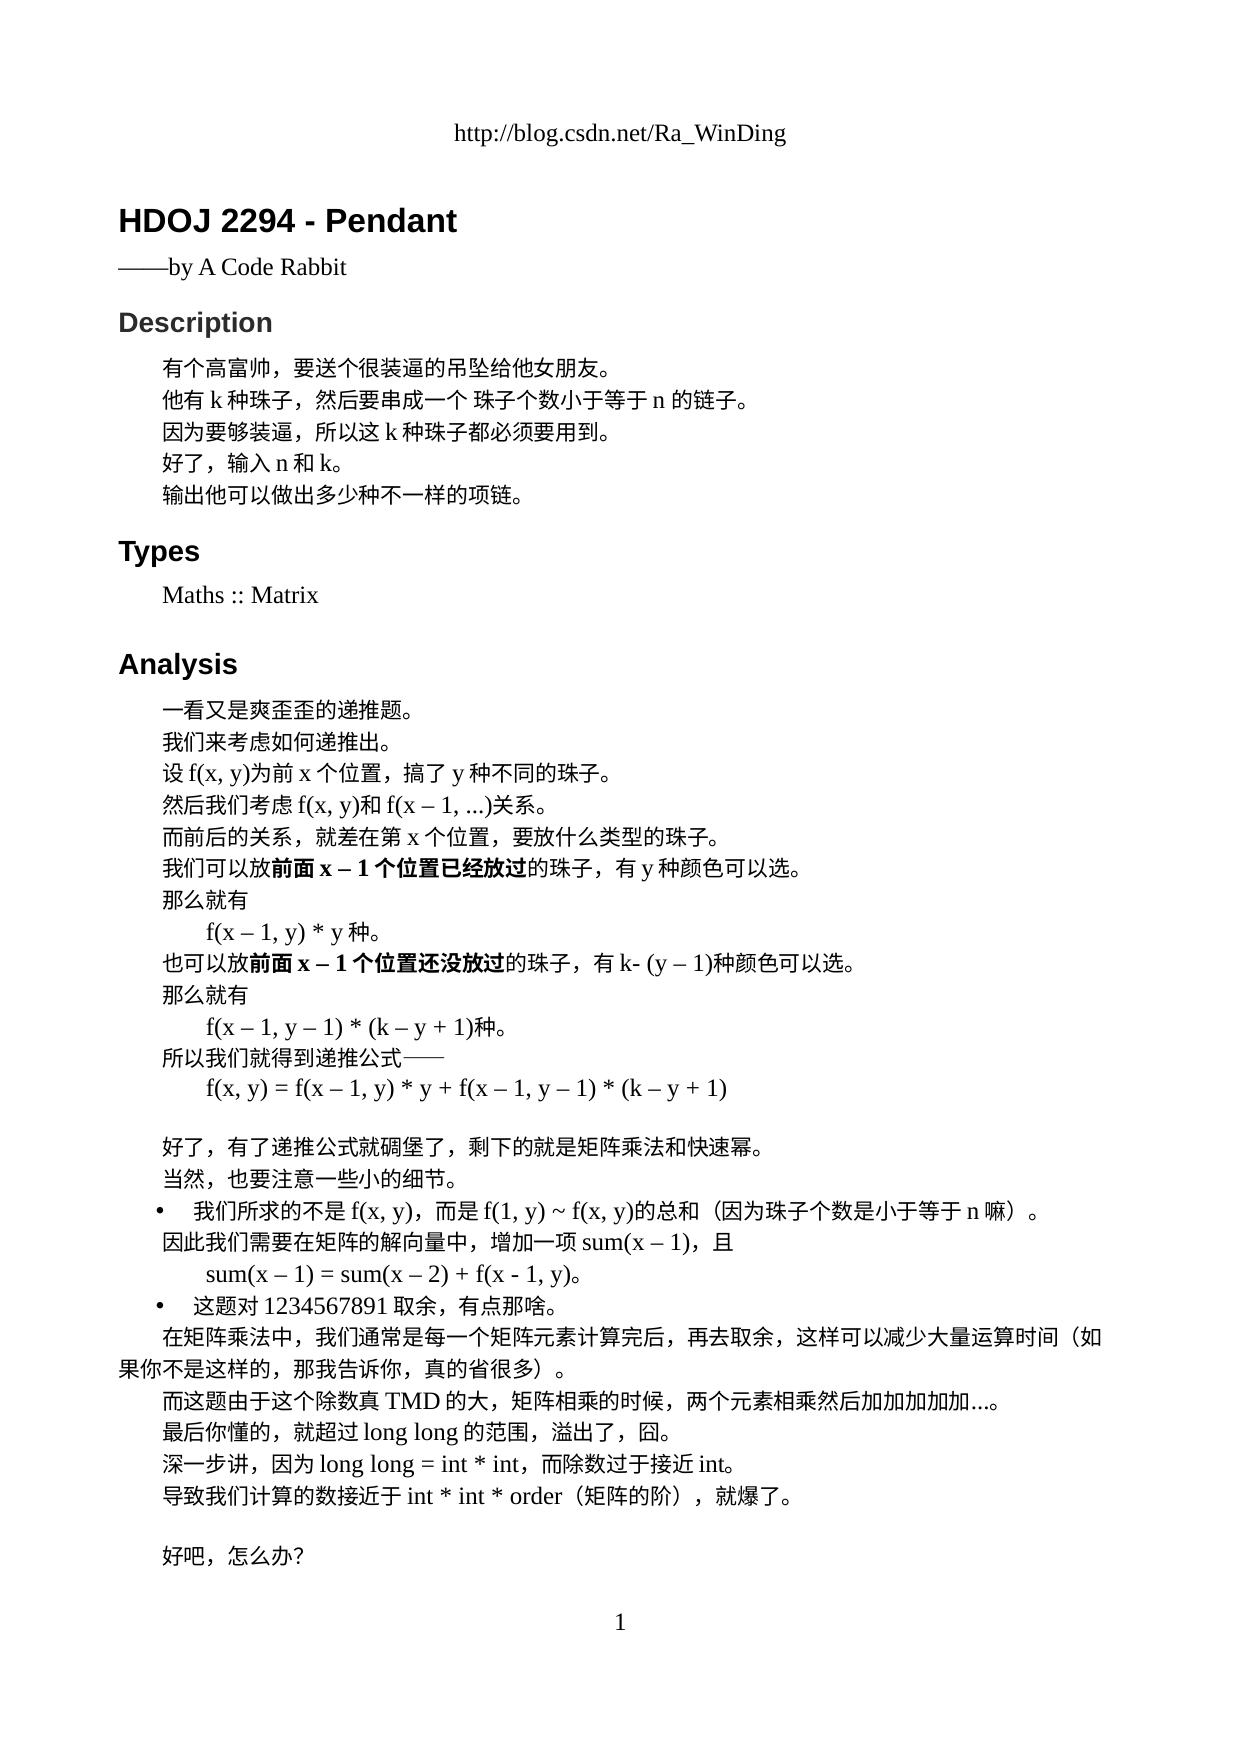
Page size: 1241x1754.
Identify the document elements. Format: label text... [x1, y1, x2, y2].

text 最后你懂的，就超过long long的范围，溢出了，囧。 [118, 1415, 1122, 1447]
text 输出他可以做出多少种不一样的项链。 [118, 478, 1122, 509]
subtitle Description [118, 306, 1122, 339]
subtitle Types [118, 534, 1122, 568]
text 那么就有 [118, 978, 1122, 1009]
text 设f(x, y)为前x个位置，搞了y种不同的珠子。 [118, 756, 1122, 788]
text 我们来考虑如何递推出。 [118, 724, 1122, 756]
subtitle Analysis [118, 647, 1122, 680]
text 我们可以放前面x – 1个位置已经放过的珠子，有y种颜色可以选。 [118, 851, 1122, 883]
subtitle HDOJ 2294 - Pendant [118, 201, 1122, 240]
text 在矩阵乘法中，我们通常是每一个矩阵元素计算完后，再去取余，这样可以减少大量运算时间（如果你不是这样的，那我告诉你，真的省很多）。 [118, 1320, 1122, 1384]
list 这题对1234567891取余，有点那啥。 [156, 1289, 1122, 1320]
text 导致我们计算的数接近于int * int * order（矩阵的阶），就爆了。 [118, 1479, 1122, 1510]
text 好了，输入n和k。 [118, 446, 1122, 478]
text 那么就有 [118, 883, 1122, 914]
list 我们所求的不是f(x, y)，而是f(1, y) ~ f(x, y)的总和（因为珠子个数是小于等于n嘛）。 [156, 1194, 1122, 1225]
text 当然，也要注意一些小的细节。 [118, 1162, 1122, 1194]
text 所以我们就得到递推公式—— [118, 1041, 1122, 1073]
text sum(x – 1) = sum(x – 2) + f(x - 1, y)。 [118, 1257, 1122, 1289]
text Maths :: Matrix [118, 581, 1122, 609]
text 然后我们考虑f(x, y)和f(x – 1, ...)关系。 [118, 788, 1122, 819]
text ——by A Code Rabbit [118, 252, 1122, 281]
text 深一步讲，因为long long = int * int，而除数过于接近int。 [118, 1447, 1122, 1479]
text 因此我们需要在矩阵的解向量中，增加一项sum(x – 1)，且 [118, 1225, 1122, 1257]
text 而这题由于这个除数真TMD的大，矩阵相乘的时候，两个元素相乘然后加加加加加...。 [118, 1384, 1122, 1415]
text 而前后的关系，就差在第x个位置，要放什么类型的珠子。 [118, 819, 1122, 851]
text 因为要够装逼，所以这k种珠子都必须要用到。 [118, 414, 1122, 446]
text 一看又是爽歪歪的递推题。 [118, 693, 1122, 724]
text f(x – 1, y – 1) * (k – y + 1)种。 [118, 1009, 1122, 1041]
text 也可以放前面x – 1个位置还没放过的珠子，有k- (y – 1)种颜色可以选。 [118, 946, 1122, 978]
text 他有k种珠子，然后要串成一个 珠子个数小于等于n 的链子。 [118, 383, 1122, 414]
text f(x, y) = f(x – 1, y) * y + f(x – 1, y – 1) * (k – y + 1) [118, 1073, 1122, 1102]
text 好了，有了递推公式就碉堡了，剩下的就是矩阵乘法和快速幂。 [118, 1130, 1122, 1162]
text f(x – 1, y) * y种。 [118, 914, 1122, 946]
text 好吧，怎么办？ [118, 1539, 1122, 1571]
text 有个高富帅，要送个很装逼的吊坠给他女朋友。 [118, 351, 1122, 383]
